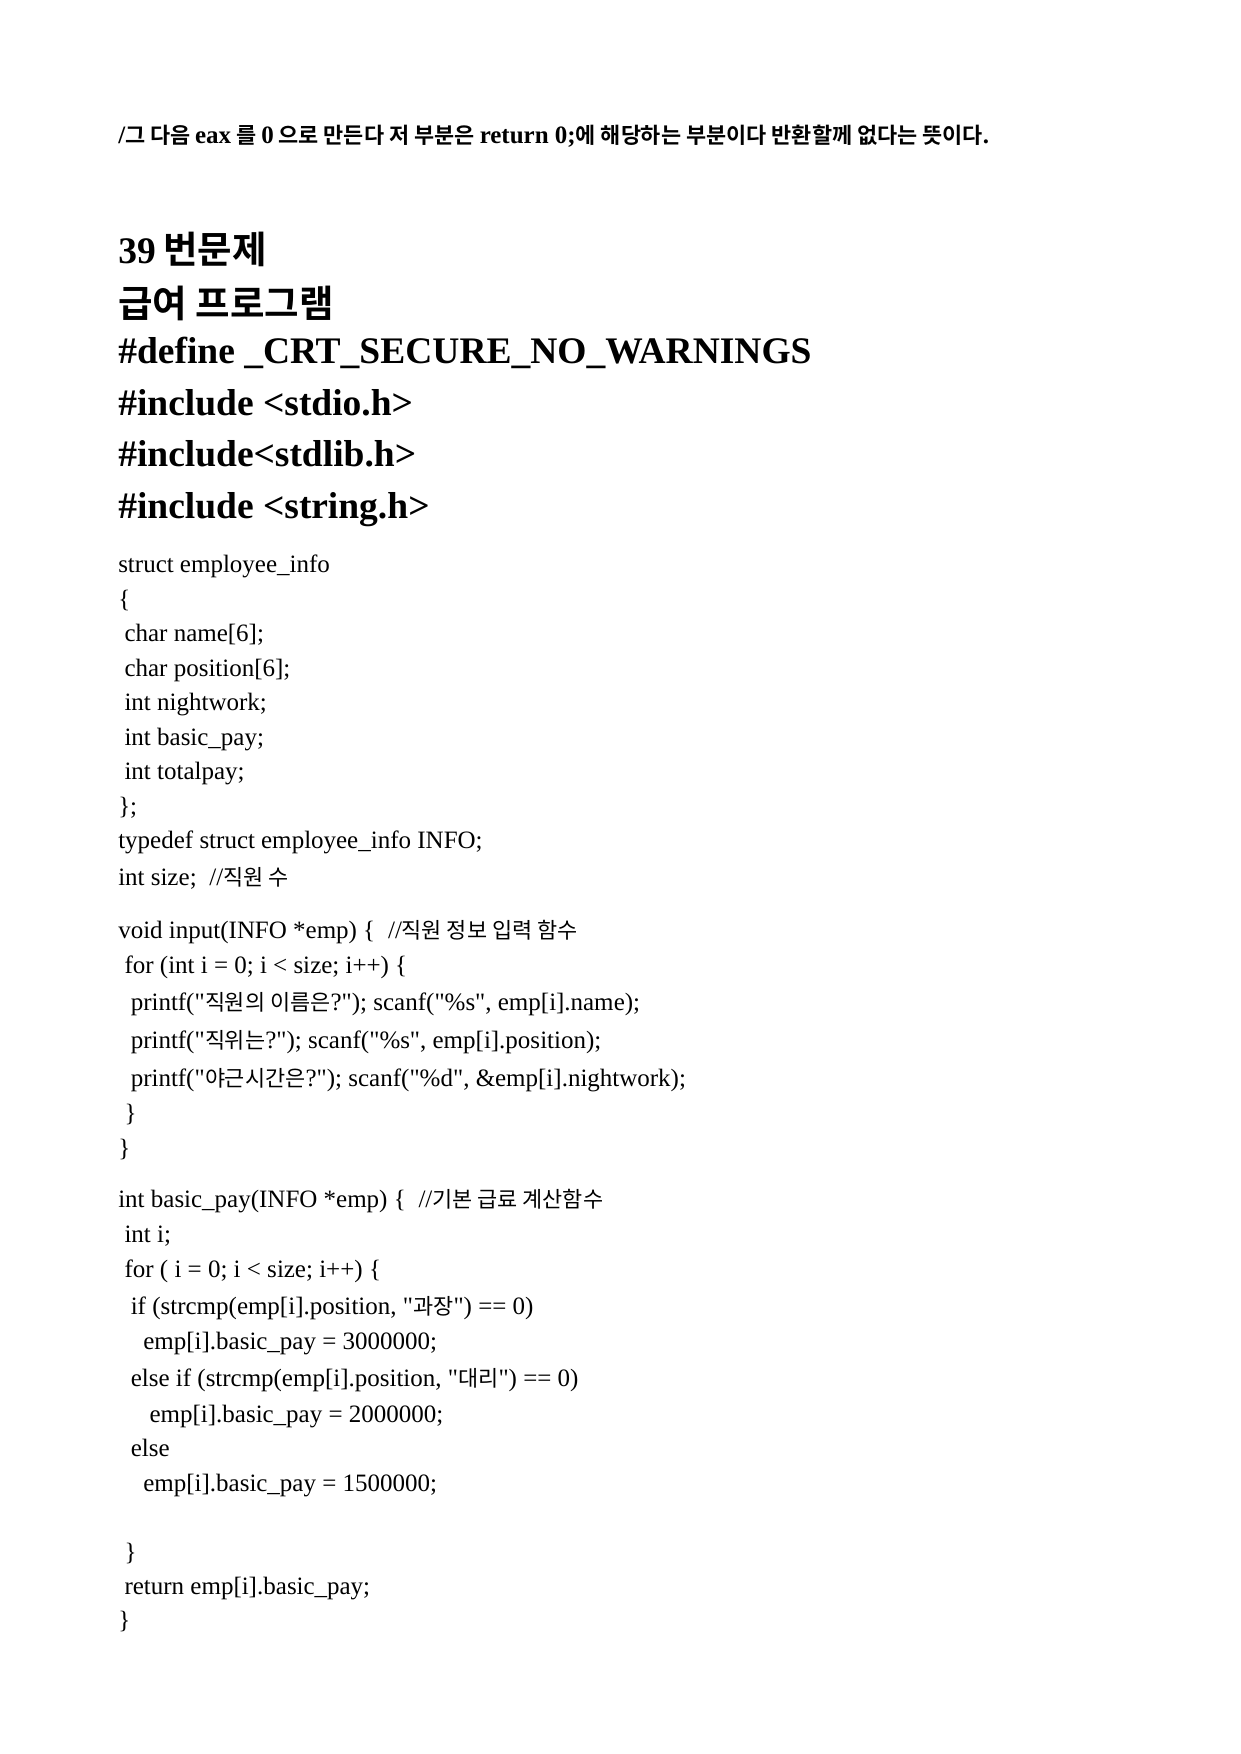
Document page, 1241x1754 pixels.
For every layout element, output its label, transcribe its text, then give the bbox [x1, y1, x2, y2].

text void input(INFO *emp) { //직원 정보 입력 함수 for (int i = 0; i < size; i++) { printf("직원의 이름은?"); scanf("%s", emp[i].name); printf("직위는?"); scanf("%s", emp[i].position); printf("야근시간은?"); scanf("%d", &emp[i].nightwork); } } [118, 913, 1122, 1162]
text #define _CRT_SECURE_NO_WARNINGS #include <stdio.h> #include<stdlib.h> #include <string.h> [118, 328, 1122, 526]
text int basic_pay(INFO *emp) { //기본 급료 계산함수 int i; for ( i = 0; i < size; i++) { if (strcmp(emp[i].position, "과장") == 0) emp[i].basic_pay = 3000000; else if (strcmp(emp[i].position, "대리") == 0) emp[i].basic_pay = 2000000; else emp[i].basic_pay = 1500000; } return emp[i].basic_pay; } [118, 1182, 1122, 1634]
text 39번문제 [118, 220, 1122, 274]
text struct employee_info { char name[6]; char position[6]; int nightwork; int basic_pay; int totalpay; }; typedef struct employee_info INFO; int size; //직원 수 [118, 549, 1122, 892]
text /그 다음eax를 0으로 만든다 저 부분은 return 0;에 해당하는 부분이다 반환할께 없다는 뜻이다. [118, 118, 1122, 150]
text 급여 프로그램 [118, 274, 1122, 328]
